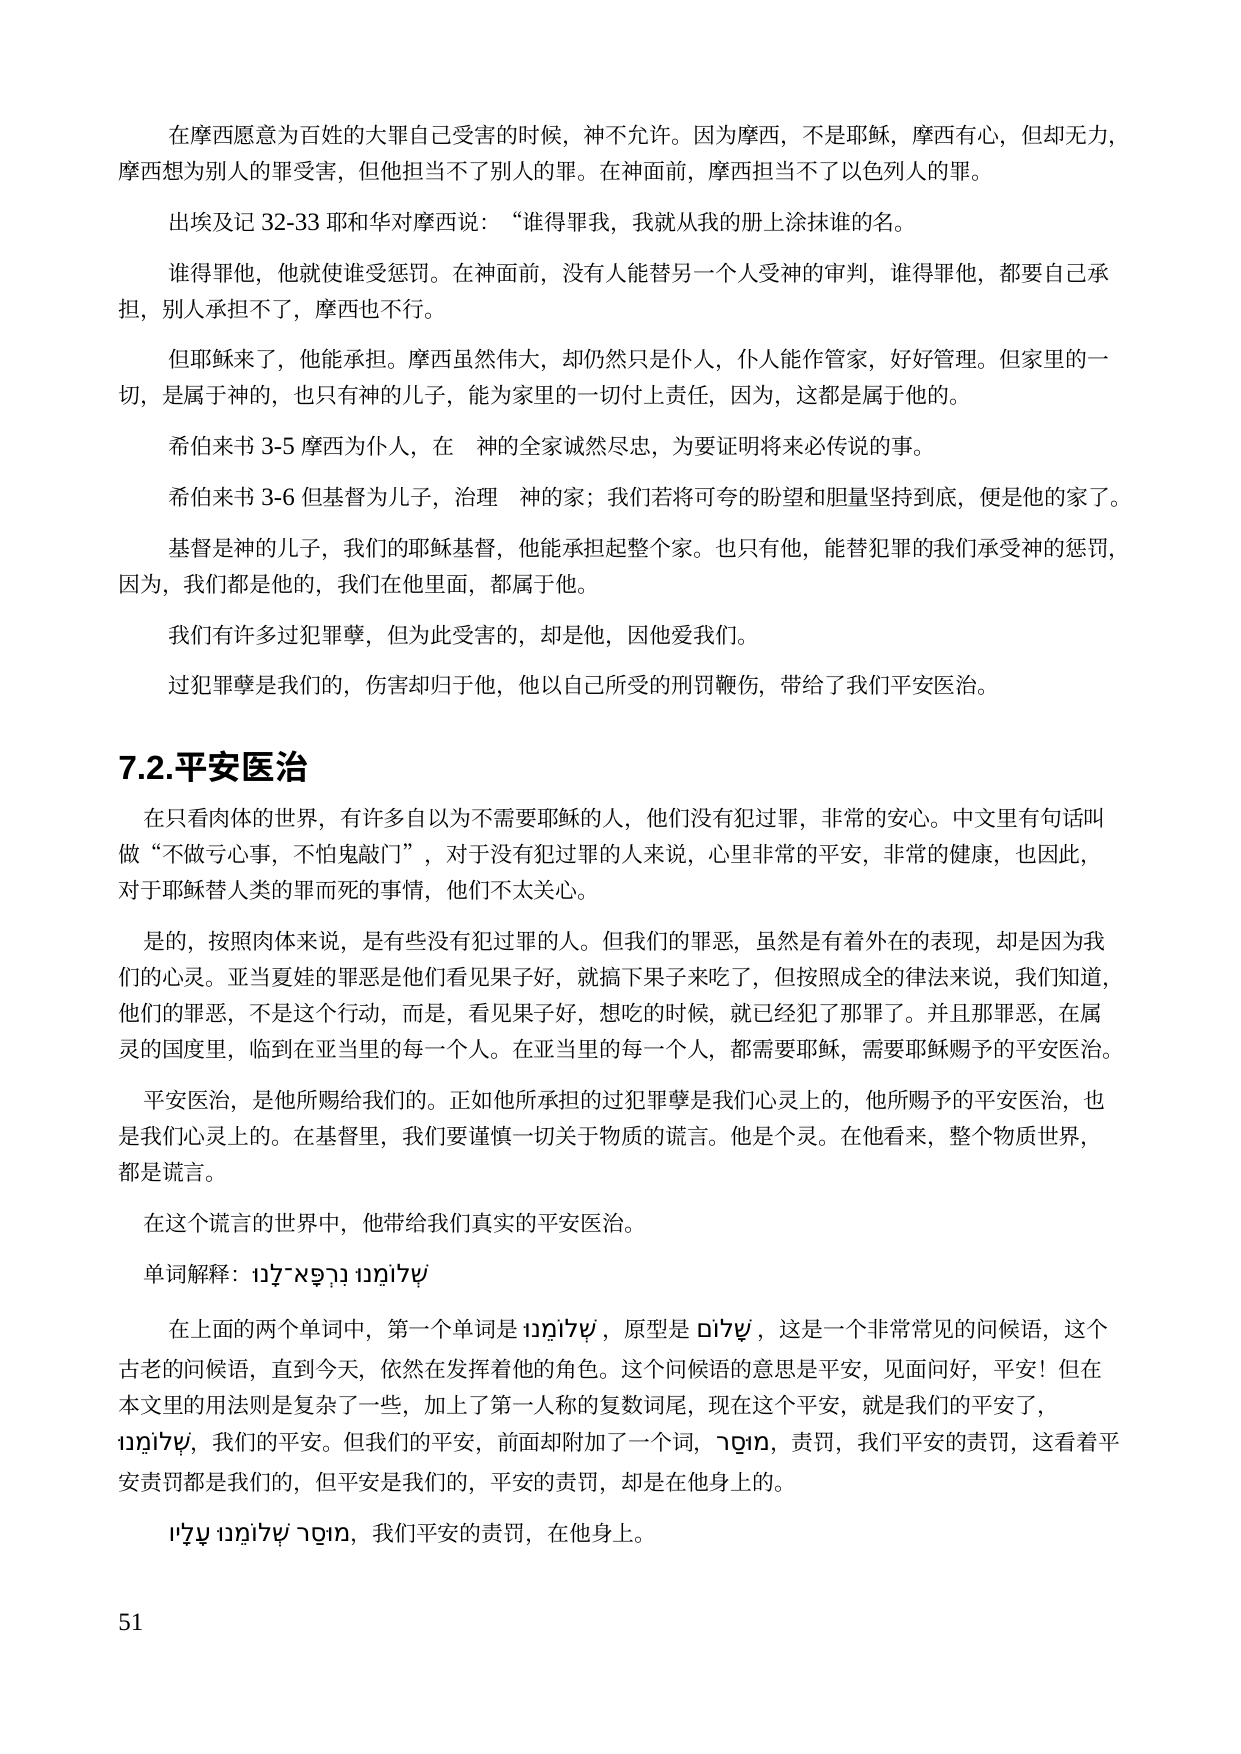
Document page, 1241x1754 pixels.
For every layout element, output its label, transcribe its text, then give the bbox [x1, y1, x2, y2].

text מוּסַר שְׁלוֹמֵנוּ עָלָיו，我们平安的责罚，在他身上。 [118, 1516, 1122, 1551]
text 但耶稣来了，他能承担。摩西虽然伟大，却仍然只是仆人，仆人能作管家，好好管理。但家里的一切，是属于神的，也只有神的儿子，能为家里的一切付上责任，因为，这都是属于他的。 [118, 343, 1122, 410]
text 我们有许多过犯罪孽，但为此受害的，却是他，因他爱我们。 [118, 618, 1122, 649]
text 谁得罪他，他就使谁受惩罚。在神面前，没有人能替另一个人受神的审判，谁得罪他，都要自己承担，别人承担不了，摩西也不行。 [118, 256, 1122, 323]
text 平安医治，是他所赐给我们的。正如他所承担的过犯罪孽是我们心灵上的，他所赐予的平安医治，也是我们心灵上的。在基督里，我们要谨慎一切关于物质的谎言。他是个灵。在他看来，整个物质世界，都是谎言。 [118, 1083, 1122, 1187]
text 希伯来书 3-6 但基督为儿子，治理 神的家；我们若将可夸的盼望和胆量坚持到底，便是他的家了。 [118, 480, 1122, 512]
text 在摩西愿意为百姓的大罪自己受害的时候，神不允许。因为摩西，不是耶稣，摩西有心，但却无力，摩西想为别人的罪受害，但他担当不了别人的罪。在神面前，摩西担当不了以色列人的罪。 [118, 118, 1122, 186]
text 单词解释：שְׁלוֹמֵנוּ נִרְפָּא־לָנוּ [118, 1257, 1122, 1292]
subtitle 7.2.平安医治 [118, 740, 1122, 789]
text 在只看肉体的世界，有许多自以为不需要耶稣的人，他们没有犯过罪，非常的安心。中文里有句话叫做“不做亏心事，不怕鬼敲门”，对于没有犯过罪的人来说，心里非常的平安，非常的健康，也因此，对于耶稣替人类的罪而死的事情，他们不太关心。 [118, 801, 1122, 905]
text 在这个谎言的世界中，他带给我们真实的平安医治。 [118, 1206, 1122, 1238]
text 是的，按照肉体来说，是有些没有犯过罪的人。但我们的罪恶，虽然是有着外在的表现，却是因为我们的心灵。亚当夏娃的罪恶是他们看见果子好，就搞下果子来吃了，但按照成全的律法来说，我们知道，他们的罪恶，不是这个行动，而是，看见果子好，想吃的时候，就已经犯了那罪了。并且那罪恶，在属灵的国度里，临到在亚当里的每一个人。在亚当里的每一个人，都需要耶稣，需要耶稣赐予的平安医治。 [118, 924, 1122, 1064]
text 在上面的两个单词中，第一个单词是 שְׁלוֹמֵנוּ ，原型是 שָׁלוֹם ，这是一个非常常见的问候语，这个古老的问候语，直到今天，依然在发挥着他的角色。这个问候语的意思是平安，见面问好，平安！但在本文里的用法则是复杂了一些，加上了第一人称的复数词尾，现在这个平安，就是我们的平安了，שְׁלוֹמֵנוּ，我们的平安。但我们的平安，前面却附加了一个词，מוּסַר，责罚，我们平安的责罚，这看着平安责罚都是我们的，但平安是我们的，平安的责罚，却是在他身上的。 [118, 1312, 1122, 1496]
text 基督是神的儿子，我们的耶稣基督，他能承担起整个家。也只有他，能替犯罪的我们承受神的惩罚，因为，我们都是他的，我们在他里面，都属于他。 [118, 531, 1122, 598]
text 过犯罪孽是我们的，伤害却归于他，他以自己所受的刑罚鞭伤，带给了我们平安医治。 [118, 668, 1122, 700]
text 希伯来书 3-5 摩西为仆人，在 神的全家诚然尽忠，为要证明将来必传说的事。 [118, 429, 1122, 461]
text 出埃及记 32-33 耶和华对摩西说：“谁得罪我，我就从我的册上涂抹谁的名。 [118, 205, 1122, 236]
